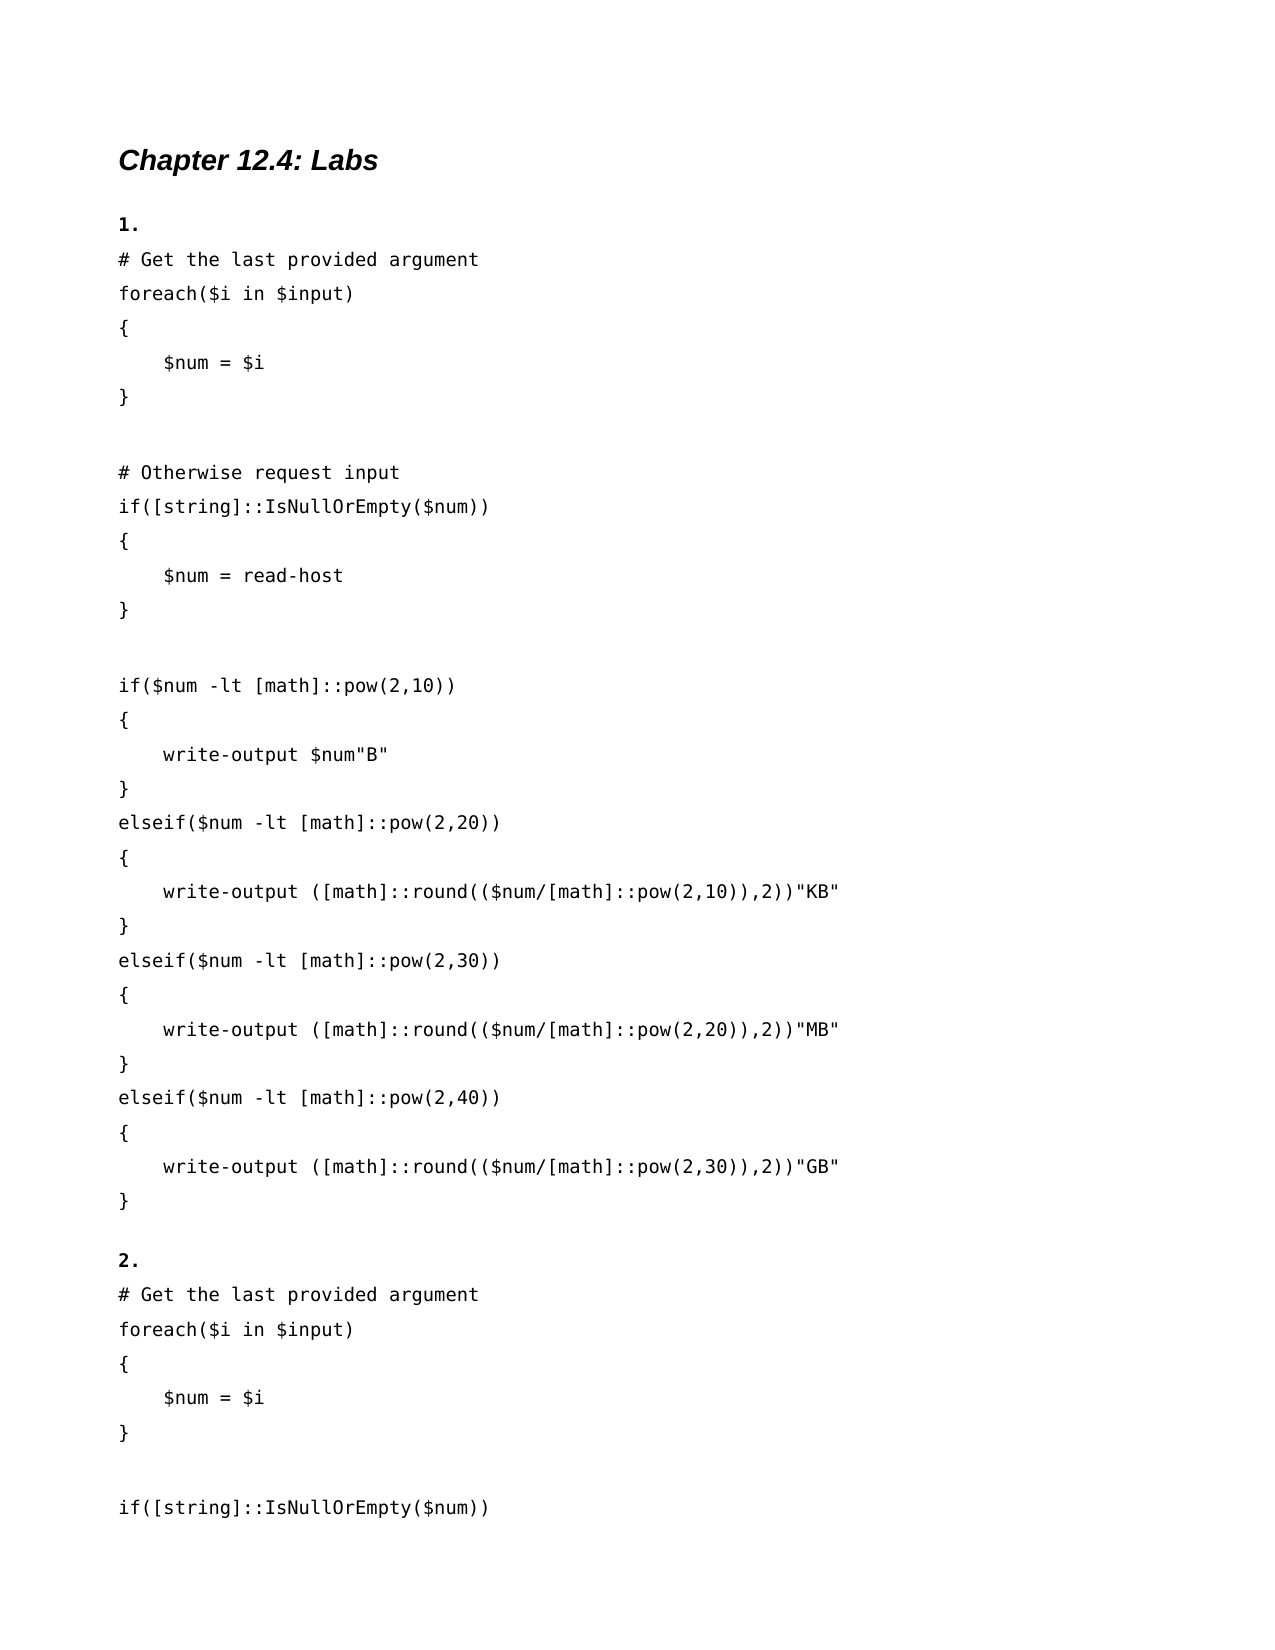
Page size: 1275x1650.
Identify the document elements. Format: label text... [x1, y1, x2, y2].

text # Get the last provided argument [118, 1284, 1157, 1306]
text if([string]::IsNullOrEmpty($num)) [118, 496, 1157, 518]
text { [118, 317, 1157, 339]
subtitle 1. [118, 214, 1157, 236]
text foreach($i in $input) [118, 1318, 1157, 1340]
text elseif($num -lt [math]::pow(2,30)) [118, 950, 1157, 972]
text } [118, 778, 1157, 800]
text foreach($i in $input) [118, 283, 1157, 305]
text { [118, 984, 1157, 1006]
subtitle 2. [118, 1250, 1157, 1272]
text write-output ([math]::round(($num/[math]::pow(2,10)),2))"KB" [118, 881, 1157, 903]
text { [118, 1122, 1157, 1143]
text elseif($num -lt [math]::pow(2,40)) [118, 1087, 1157, 1109]
text { [118, 1353, 1157, 1375]
text write-output $num"B" [118, 743, 1157, 765]
subtitle Chapter 12.4: Labs [118, 143, 1157, 177]
text } [118, 386, 1157, 408]
text } [118, 599, 1157, 621]
text $num = $i [118, 1387, 1157, 1409]
text } [118, 1190, 1157, 1212]
text # Get the last provided argument [118, 248, 1157, 270]
text } [118, 1422, 1157, 1443]
text write-output ([math]::round(($num/[math]::pow(2,20)),2))"MB" [118, 1018, 1157, 1040]
text $num = read-host [118, 565, 1157, 587]
text write-output ([math]::round(($num/[math]::pow(2,30)),2))"GB" [118, 1156, 1157, 1178]
text { [118, 847, 1157, 868]
text if([string]::IsNullOrEmpty($num)) [118, 1497, 1157, 1519]
text # Otherwise request input [118, 462, 1157, 483]
text if($num -lt [math]::pow(2,10)) [118, 675, 1157, 697]
text { [118, 709, 1157, 731]
text } [118, 915, 1157, 937]
text } [118, 1053, 1157, 1075]
text $num = $i [118, 352, 1157, 373]
text elseif($num -lt [math]::pow(2,20)) [118, 812, 1157, 834]
text { [118, 530, 1157, 552]
